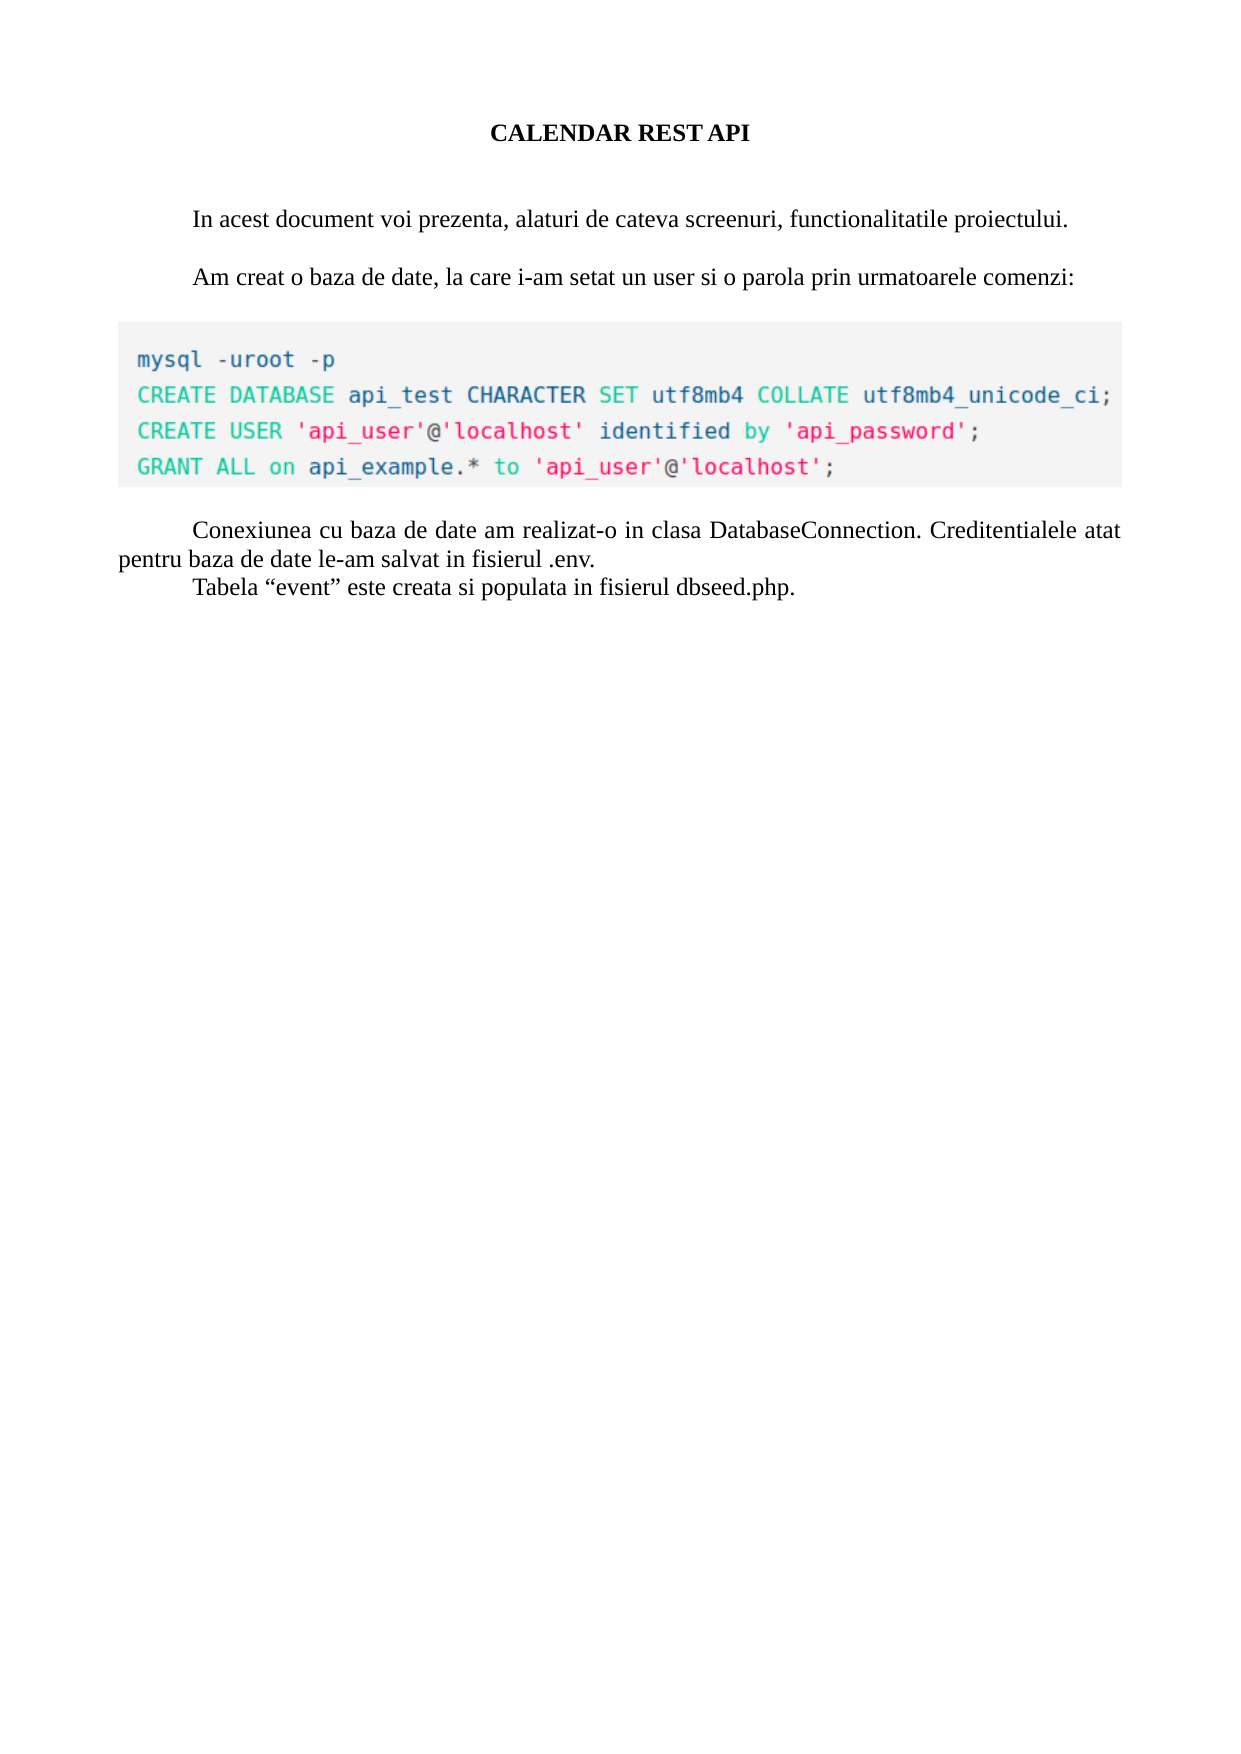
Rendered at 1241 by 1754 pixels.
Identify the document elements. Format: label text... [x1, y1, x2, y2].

text Conexiunea cu baza de date am realizat-o in clasa DatabaseConnection. Creditentialele atat pentru baza de date le-am salvat in fisierul .env. [118, 515, 1122, 572]
text Tabela “event” este creata si populata in fisierul dbseed.php. [118, 572, 1122, 601]
text Am creat o baza de date, la care i-am setat un user si o parola prin urmatoarele comenzi: [118, 262, 1122, 291]
text In acest document voi prezenta, alaturi de cateva screenuri, functionalitatile proiectului. [118, 204, 1122, 233]
text CALENDAR REST API [118, 118, 1122, 147]
picture [118, 319, 1123, 487]
